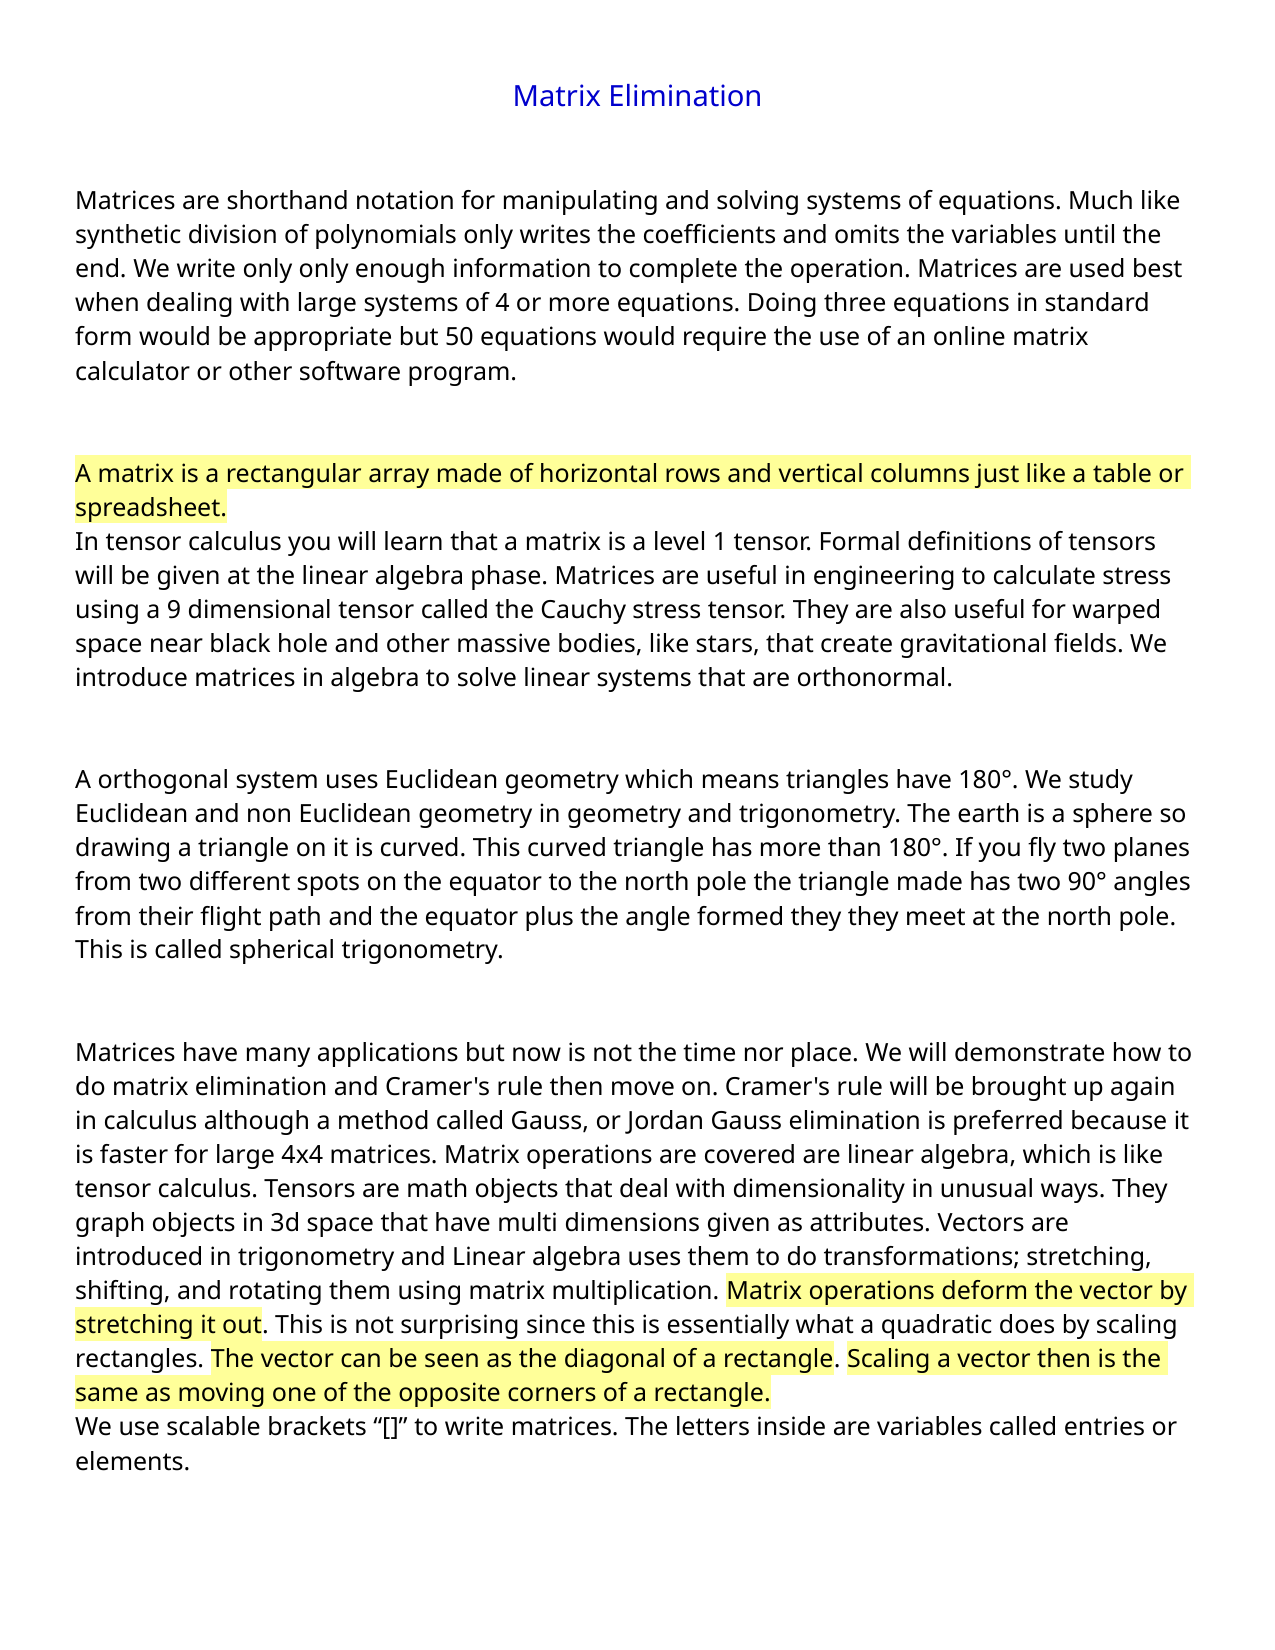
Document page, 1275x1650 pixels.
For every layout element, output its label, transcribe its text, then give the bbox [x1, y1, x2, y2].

text Matrices are shorthand notation for manipulating and solving systems of equations. Much like synthetic division of polynomials only writes the coefficients and omits the variables until the end. We write only only enough information to complete the operation. Matrices are used best when dealing with large systems of 4 or more equations. Doing three equations in standard form would be appropriate but 50 equations would require the use of an online matrix calculator or other software program. [75, 183, 1200, 387]
text A matrix is a rectangular array made of horizontal rows and vertical columns just like a table or spreadsheet. [75, 455, 1200, 523]
text Matrices have many applications but now is not the time nor place. We will demonstrate how to do matrix elimination and Cramer's rule then move on. Cramer's rule will be brought up again in calculus although a method called Gauss, or Jordan Gauss elimination is preferred because it is faster for large 4x4 matrices. Matrix operations are covered are linear algebra, which is like tensor calculus. Tensors are math objects that deal with dimensionality in unusual ways. They graph objects in 3d space that have multi dimensions given as attributes. Vectors are introduced in trigonometry and Linear algebra uses them to do transformations; stretching, shifting, and rotating them using matrix multiplication. Matrix operations deform the vector by stretching it out. This is not surprising since this is essentially what a quadratic does by scaling rectangles. The vector can be seen as the diagonal of a rectangle. Scaling a vector then is the same as moving one of the opposite corners of a rectangle. [75, 1034, 1200, 1409]
text In tensor calculus you will learn that a matrix is a level 1 tensor. Formal definitions of tensors will be given at the linear algebra phase. Matrices are useful in engineering to calculate stress using a 9 dimensional tensor called the Cauchy stress tensor. They are also useful for warped space near black hole and other massive bodies, like stars, that create gravitational fields. We introduce matrices in algebra to solve linear systems that are orthonormal. [75, 523, 1200, 694]
text Matrix Elimination [75, 75, 1200, 115]
text We use scalable brackets “[]” to write matrices. The letters inside are variables called entries or elements. [75, 1409, 1200, 1477]
text A orthogonal system uses Euclidean geometry which means triangles have 180°. We study Euclidean and non Euclidean geometry in geometry and trigonometry. The earth is a sphere so drawing a triangle on it is curved. This curved triangle has more than 180°. If you fly two planes from two different spots on the equator to the north pole the triangle made has two 90° angles from their flight path and the equator plus the angle formed they they meet at the north pole. This is called spherical trigonometry. [75, 762, 1200, 966]
